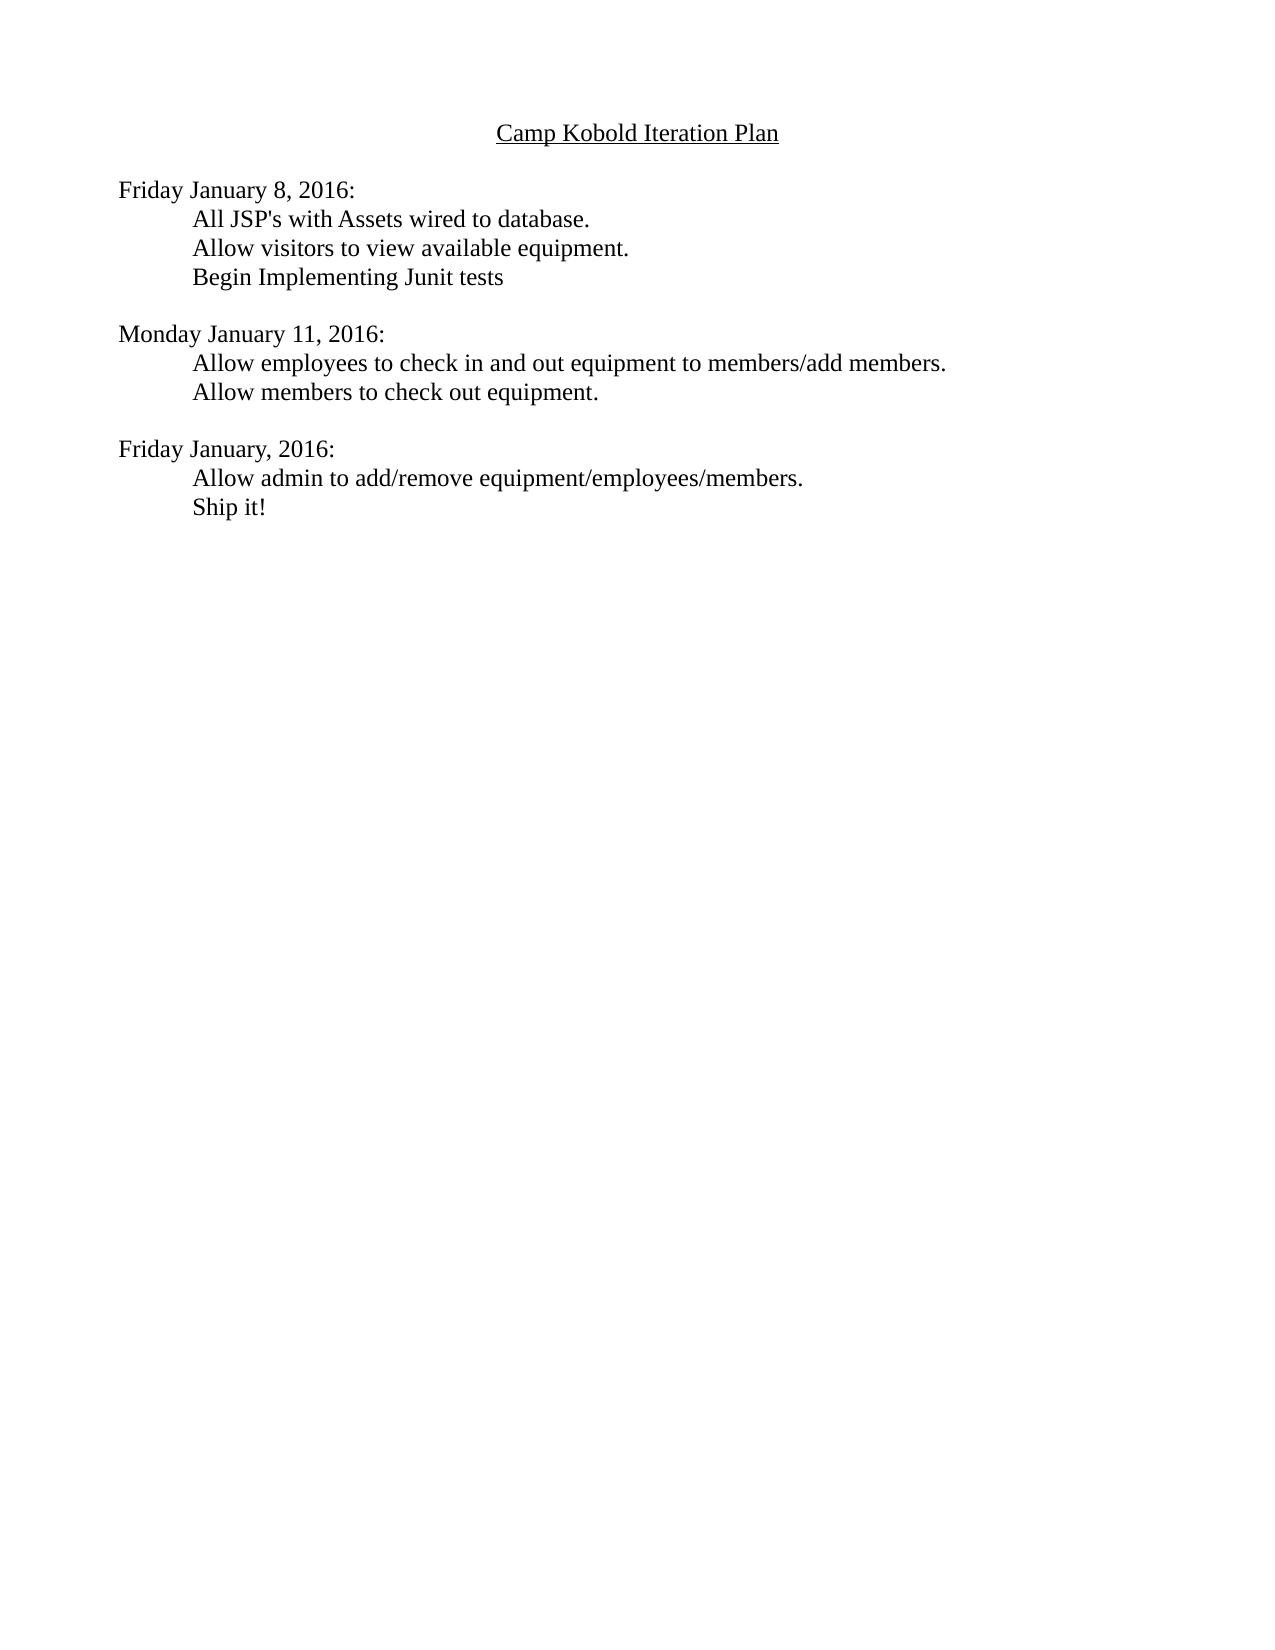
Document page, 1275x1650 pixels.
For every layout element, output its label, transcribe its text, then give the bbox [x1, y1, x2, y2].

text Ship it! [118, 492, 1157, 521]
text Begin Implementing Junit tests [118, 262, 1157, 291]
text Friday January 8, 2016: [118, 176, 1157, 204]
text All JSP's with Assets wired to database. [118, 204, 1157, 233]
text Allow members to check out equipment. [118, 377, 1157, 406]
text Friday January, 2016: [118, 434, 1157, 463]
text Allow admin to add/remove equipment/employees/members. [118, 463, 1157, 492]
text Allow visitors to view available equipment. [118, 233, 1157, 262]
text Allow employees to check in and out equipment to members/add members. [118, 348, 1157, 377]
text Monday January 11, 2016: [118, 319, 1157, 348]
text Camp Kobold Iteration Plan [118, 118, 1157, 147]
